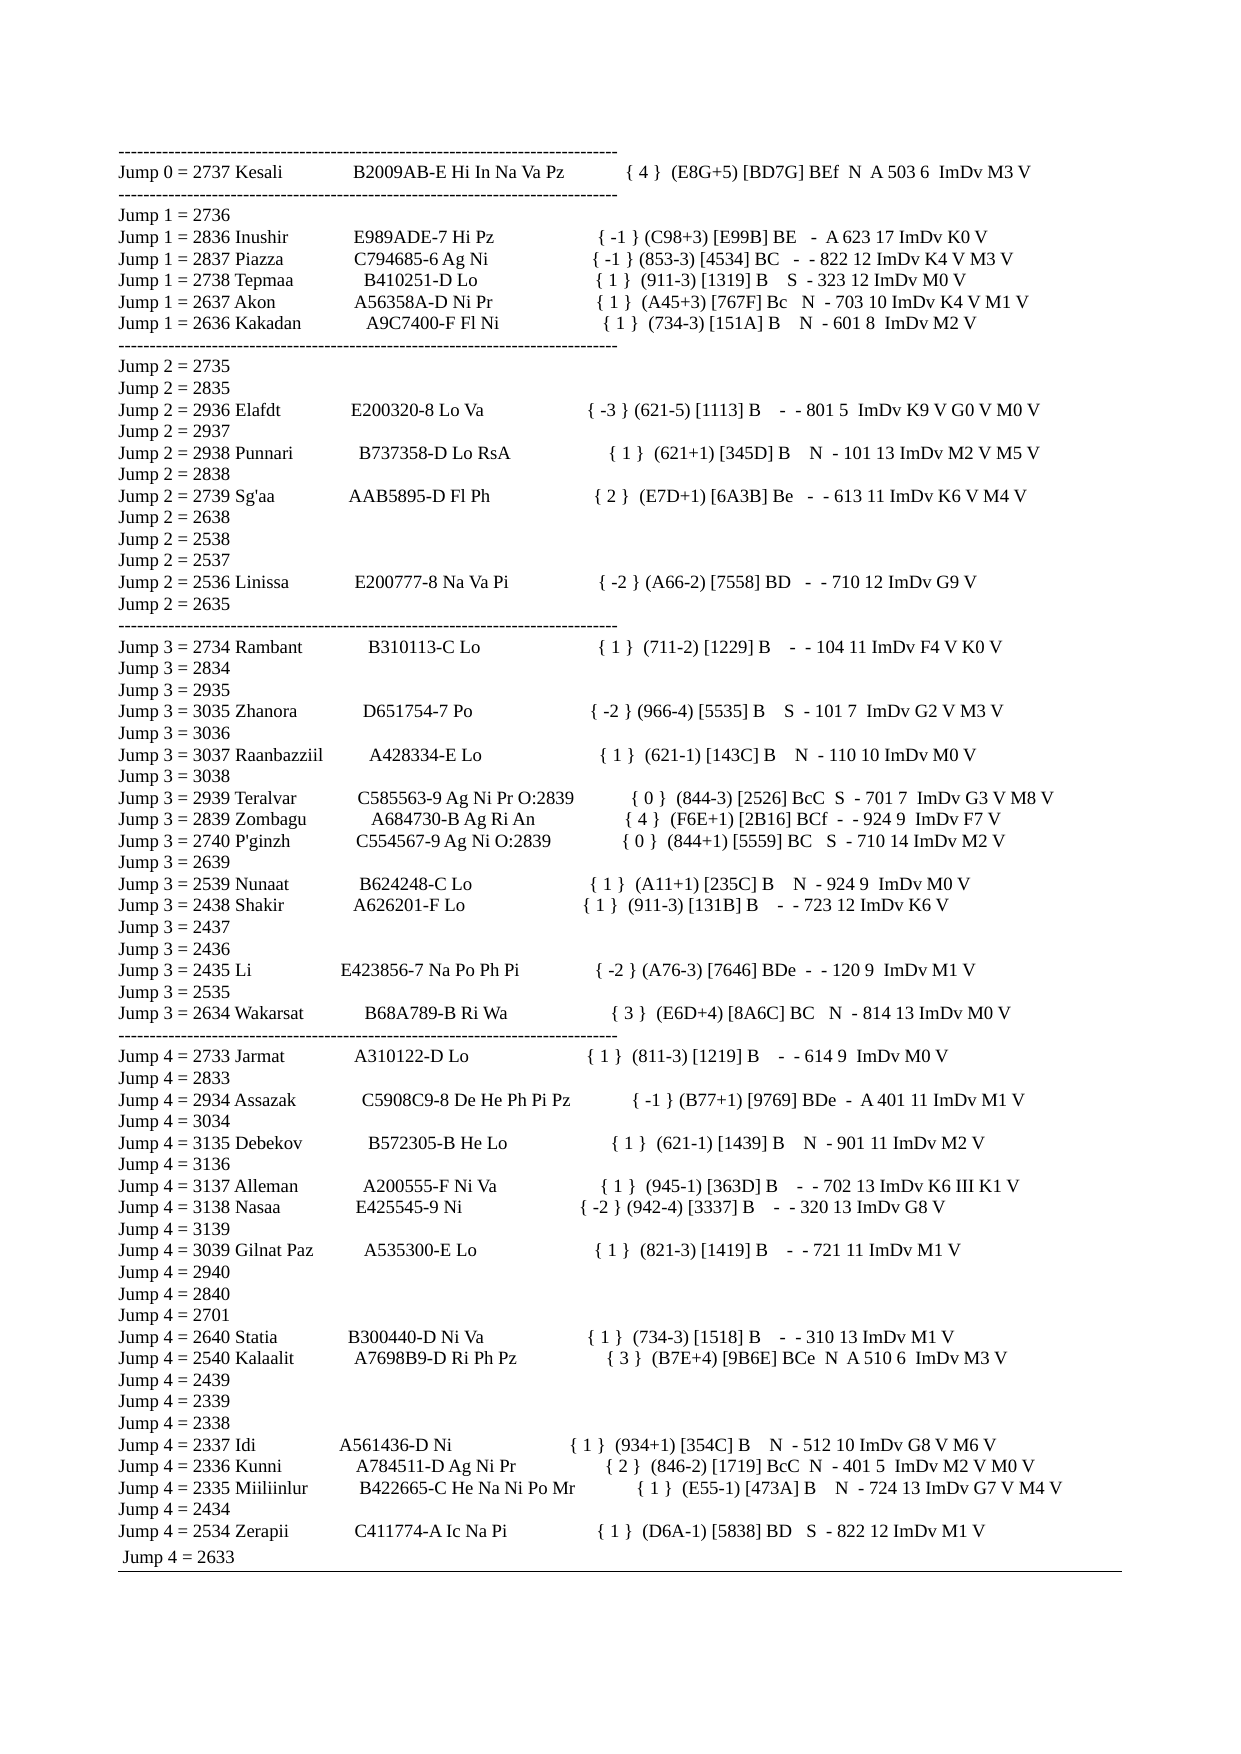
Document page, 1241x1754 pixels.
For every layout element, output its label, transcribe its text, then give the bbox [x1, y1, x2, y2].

text Jump 3 = 3037 Raanbazziil A428334-E Lo { 1 } (621-1) [143C] B N - 110 10 ImDv M0 V [118, 743, 1122, 765]
text Jump 4 = 3138 Nasaa E425545-9 Ni { -2 } (942-4) [3337] B - - 320 13 ImDv G8 V [118, 1196, 1122, 1218]
text Jump 4 = 3136 [118, 1153, 1122, 1175]
text Jump 4 = 2439 [118, 1369, 1122, 1390]
text Jump 2 = 2635 [118, 592, 1122, 614]
text Jump 4 = 3139 [118, 1218, 1122, 1239]
text Jump 2 = 2735 [118, 355, 1122, 377]
text Jump 3 = 2539 Nunaat B624248-C Lo { 1 } (A11+1) [235C] B N - 924 9 ImDv M0 V [118, 873, 1122, 894]
text Jump 4 = 2934 Assazak C5908C9-8 De He Ph Pi Pz { -1 } (B77+1) [9769] BDe - A 401 11 ImDv M1 V [118, 1088, 1122, 1110]
text -------------------------------------------------------------------------------- [118, 614, 1122, 636]
text Jump 4 = 2733 Jarmat A310122-D Lo { 1 } (811-3) [1219] B - - 614 9 ImDv M0 V [118, 1045, 1122, 1067]
text Jump 4 = 2633 [118, 1541, 1122, 1571]
text Jump 4 = 3039 Gilnat Paz A535300-E Lo { 1 } (821-3) [1419] B - - 721 11 ImDv M1 V [118, 1239, 1122, 1261]
text Jump 3 = 2634 Wakarsat B68A789-B Ri Wa { 3 } (E6D+4) [8A6C] BC N - 814 13 ImDv M0 V [118, 1002, 1122, 1024]
text Jump 1 = 2736 [118, 204, 1122, 226]
text Jump 1 = 2636 Kakadan A9C7400-F Fl Ni { 1 } (734-3) [151A] B N - 601 8 ImDv M2 V [118, 312, 1122, 334]
text Jump 2 = 2537 [118, 549, 1122, 571]
text Jump 3 = 2639 [118, 851, 1122, 873]
text Jump 3 = 2435 Li E423856-7 Na Po Ph Pi { -2 } (A76-3) [7646] BDe - - 120 9 ImDv M1 V [118, 959, 1122, 981]
text Jump 3 = 3038 [118, 765, 1122, 787]
text Jump 2 = 2838 [118, 463, 1122, 485]
text Jump 4 = 2534 Zerapii C411774-A Ic Na Pi { 1 } (D6A-1) [5838] BD S - 822 12 ImDv M1 V [118, 1520, 1122, 1541]
text Jump 4 = 2338 [118, 1412, 1122, 1433]
text Jump 3 = 2535 [118, 981, 1122, 1002]
text Jump 2 = 2937 [118, 420, 1122, 442]
text -------------------------------------------------------------------------------- [118, 140, 1122, 161]
text Jump 3 = 2935 [118, 679, 1122, 700]
text Jump 3 = 2939 Teralvar C585563-9 Ag Ni Pr O:2839 { 0 } (844-3) [2526] BcC S - 701 7 ImDv G3 V M8 V [118, 787, 1122, 808]
text Jump 4 = 3034 [118, 1110, 1122, 1132]
text Jump 3 = 2839 Zombagu A684730-B Ag Ri An { 4 } (F6E+1) [2B16] BCf - - 924 9 ImDv F7 V [118, 808, 1122, 830]
text Jump 1 = 2637 Akon A56358A-D Ni Pr { 1 } (A45+3) [767F] Bc N - 703 10 ImDv K4 V M1 V [118, 291, 1122, 312]
text Jump 2 = 2538 [118, 528, 1122, 549]
text Jump 3 = 2436 [118, 937, 1122, 959]
text Jump 0 = 2737 Kesali B2009AB-E Hi In Na Va Pz { 4 } (E8G+5) [BD7G] BEf N A 503 6 ImDv M3 V [118, 161, 1122, 183]
text Jump 3 = 2437 [118, 916, 1122, 937]
text Jump 4 = 2640 Statia B300440-D Ni Va { 1 } (734-3) [1518] B - - 310 13 ImDv M1 V [118, 1326, 1122, 1347]
text Jump 4 = 2840 [118, 1282, 1122, 1304]
text Jump 3 = 3035 Zhanora D651754-7 Po { -2 } (966-4) [5535] B S - 101 7 ImDv G2 V M3 V [118, 700, 1122, 722]
text Jump 4 = 2336 Kunni A784511-D Ag Ni Pr { 2 } (846-2) [1719] BcC N - 401 5 ImDv M2 V M0 V [118, 1455, 1122, 1477]
text Jump 4 = 2701 [118, 1304, 1122, 1326]
text -------------------------------------------------------------------------------- [118, 1024, 1122, 1045]
text Jump 4 = 2337 Idi A561436-D Ni { 1 } (934+1) [354C] B N - 512 10 ImDv G8 V M6 V [118, 1433, 1122, 1455]
text Jump 4 = 2339 [118, 1390, 1122, 1412]
text Jump 3 = 3036 [118, 722, 1122, 743]
text Jump 2 = 2739 Sg'aa AAB5895-D Fl Ph { 2 } (E7D+1) [6A3B] Be - - 613 11 ImDv K6 V M4 V [118, 485, 1122, 506]
text Jump 2 = 2936 Elafdt E200320-8 Lo Va { -3 } (621-5) [1113] B - - 801 5 ImDv K9 V G0 V M0 V [118, 398, 1122, 420]
text Jump 3 = 2834 [118, 657, 1122, 679]
text Jump 3 = 2734 Rambant B310113-C Lo { 1 } (711-2) [1229] B - - 104 11 ImDv F4 V K0 V [118, 636, 1122, 657]
text Jump 3 = 2438 Shakir A626201-F Lo { 1 } (911-3) [131B] B - - 723 12 ImDv K6 V [118, 894, 1122, 916]
text -------------------------------------------------------------------------------- [118, 334, 1122, 355]
text Jump 4 = 2335 Miiliinlur B422665-C He Na Ni Po Mr { 1 } (E55-1) [473A] B N - 724 13 ImDv G7 V M4 V [118, 1477, 1122, 1498]
text Jump 2 = 2835 [118, 377, 1122, 398]
text Jump 3 = 2740 P'ginzh C554567-9 Ag Ni O:2839 { 0 } (844+1) [5559] BC S - 710 14 ImDv M2 V [118, 830, 1122, 851]
text -------------------------------------------------------------------------------- [118, 183, 1122, 204]
text Jump 4 = 3135 Debekov B572305-B He Lo { 1 } (621-1) [1439] B N - 901 11 ImDv M2 V [118, 1132, 1122, 1153]
text Jump 1 = 2836 Inushir E989ADE-7 Hi Pz { -1 } (C98+3) [E99B] BE - A 623 17 ImDv K0 V [118, 226, 1122, 247]
text Jump 4 = 2833 [118, 1067, 1122, 1088]
text Jump 4 = 2940 [118, 1261, 1122, 1282]
text Jump 4 = 2434 [118, 1498, 1122, 1520]
text Jump 1 = 2837 Piazza C794685-6 Ag Ni { -1 } (853-3) [4534] BC - - 822 12 ImDv K4 V M3 V [118, 247, 1122, 269]
text Jump 2 = 2938 Punnari B737358-D Lo RsA { 1 } (621+1) [345D] B N - 101 13 ImDv M2 V M5 V [118, 442, 1122, 463]
text Jump 2 = 2638 [118, 506, 1122, 528]
text Jump 4 = 2540 Kalaalit A7698B9-D Ri Ph Pz { 3 } (B7E+4) [9B6E] BCe N A 510 6 ImDv M3 V [118, 1347, 1122, 1369]
text Jump 4 = 3137 Alleman A200555-F Ni Va { 1 } (945-1) [363D] B - - 702 13 ImDv K6 III K1 V [118, 1175, 1122, 1196]
text Jump 2 = 2536 Linissa E200777-8 Na Va Pi { -2 } (A66-2) [7558] BD - - 710 12 ImDv G9 V [118, 571, 1122, 592]
text Jump 1 = 2738 Tepmaa B410251-D Lo { 1 } (911-3) [1319] B S - 323 12 ImDv M0 V [118, 269, 1122, 291]
